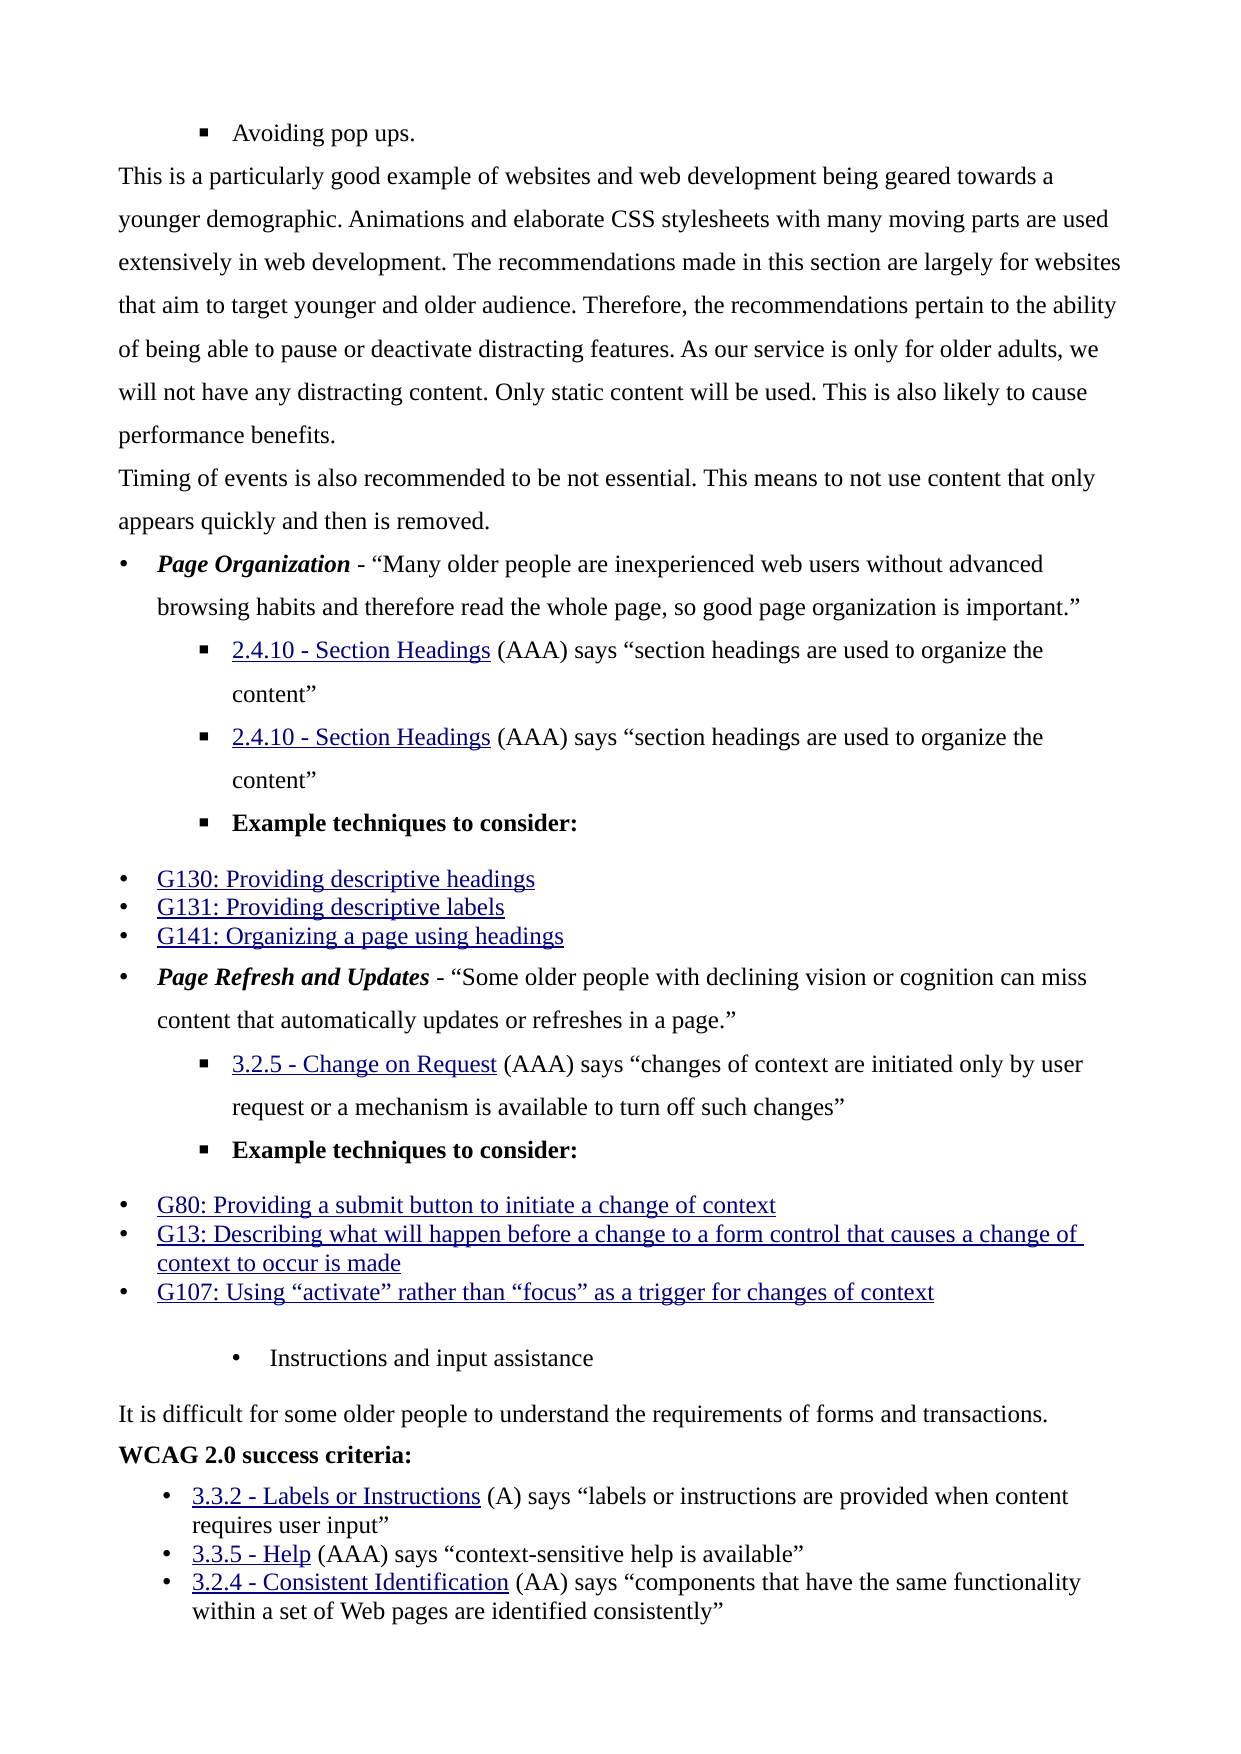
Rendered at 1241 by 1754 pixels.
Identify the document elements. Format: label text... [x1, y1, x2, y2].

list Page Refresh and Updates - “Some older people with declining vision or cognition can miss content that automatically updates or refreshes in a page.” [119, 962, 1122, 1034]
list 3.3.5 - Help (AAA) says “context-sensitive help is available” [162, 1539, 1122, 1567]
list G80: Providing a submit button to initiate a change of context [119, 1191, 1122, 1219]
list 3.2.5 - Change on Request (AAA) says “changes of context are initiated only by user request or a mechanism is available to turn off such changes” [194, 1049, 1122, 1121]
list Example techniques to consider: [194, 808, 1122, 837]
list 2.4.10 - Section Headings (AAA) says “section headings are used to organize the content” [194, 636, 1122, 707]
text This is a particularly good example of websites and web development being geared towards a younger demographic. Animations and elaborate CSS stylesheets with many moving parts are used extensively in web development. The recommendations made in this section are largely for websites that aim to target younger and older audience. Therefore, the recommendations pertain to the ability of being able to pause or deactivate distracting features. As our service is only for older adults, we will not have any distracting content. Only static content will be used. This is also likely to cause performance benefits. [118, 161, 1122, 449]
list Example techniques to consider: [194, 1135, 1122, 1164]
list G131: Providing descriptive labels [119, 892, 1122, 921]
list G107: Using “activate” rather than “focus” as a trigger for changes of context [119, 1277, 1122, 1306]
text It is difficult for some older people to understand the requirements of forms and transactions. [118, 1399, 1122, 1427]
subtitle Instructions and input assistance [232, 1343, 1122, 1372]
text Timing of events is also recommended to be not essential. This means to not use content that only appears quickly and then is removed. [118, 463, 1122, 535]
list G130: Providing descriptive headings [119, 864, 1122, 892]
text WCAG 2.0 success criteria: [118, 1440, 1122, 1469]
list G13: Describing what will happen before a change to a form control that causes a change of context to occur is made [119, 1219, 1122, 1277]
list Avoiding pop ups. [194, 118, 1122, 147]
list G141: Organizing a page using headings [119, 921, 1122, 950]
list 3.3.2 - Labels or Instructions (A) says “labels or instructions are provided when content requires user input” [162, 1481, 1122, 1539]
list 3.2.4 - Consistent Identification (AA) says “components that have the same functionality within a set of Web pages are identified consistently” [162, 1567, 1122, 1625]
list 2.4.10 - Section Headings (AAA) says “section headings are used to organize the content” [194, 722, 1122, 794]
list Page Organization - “Many older people are inexperienced web users without advanced browsing habits and therefore read the whole page, so good page organization is important.” [119, 549, 1122, 621]
